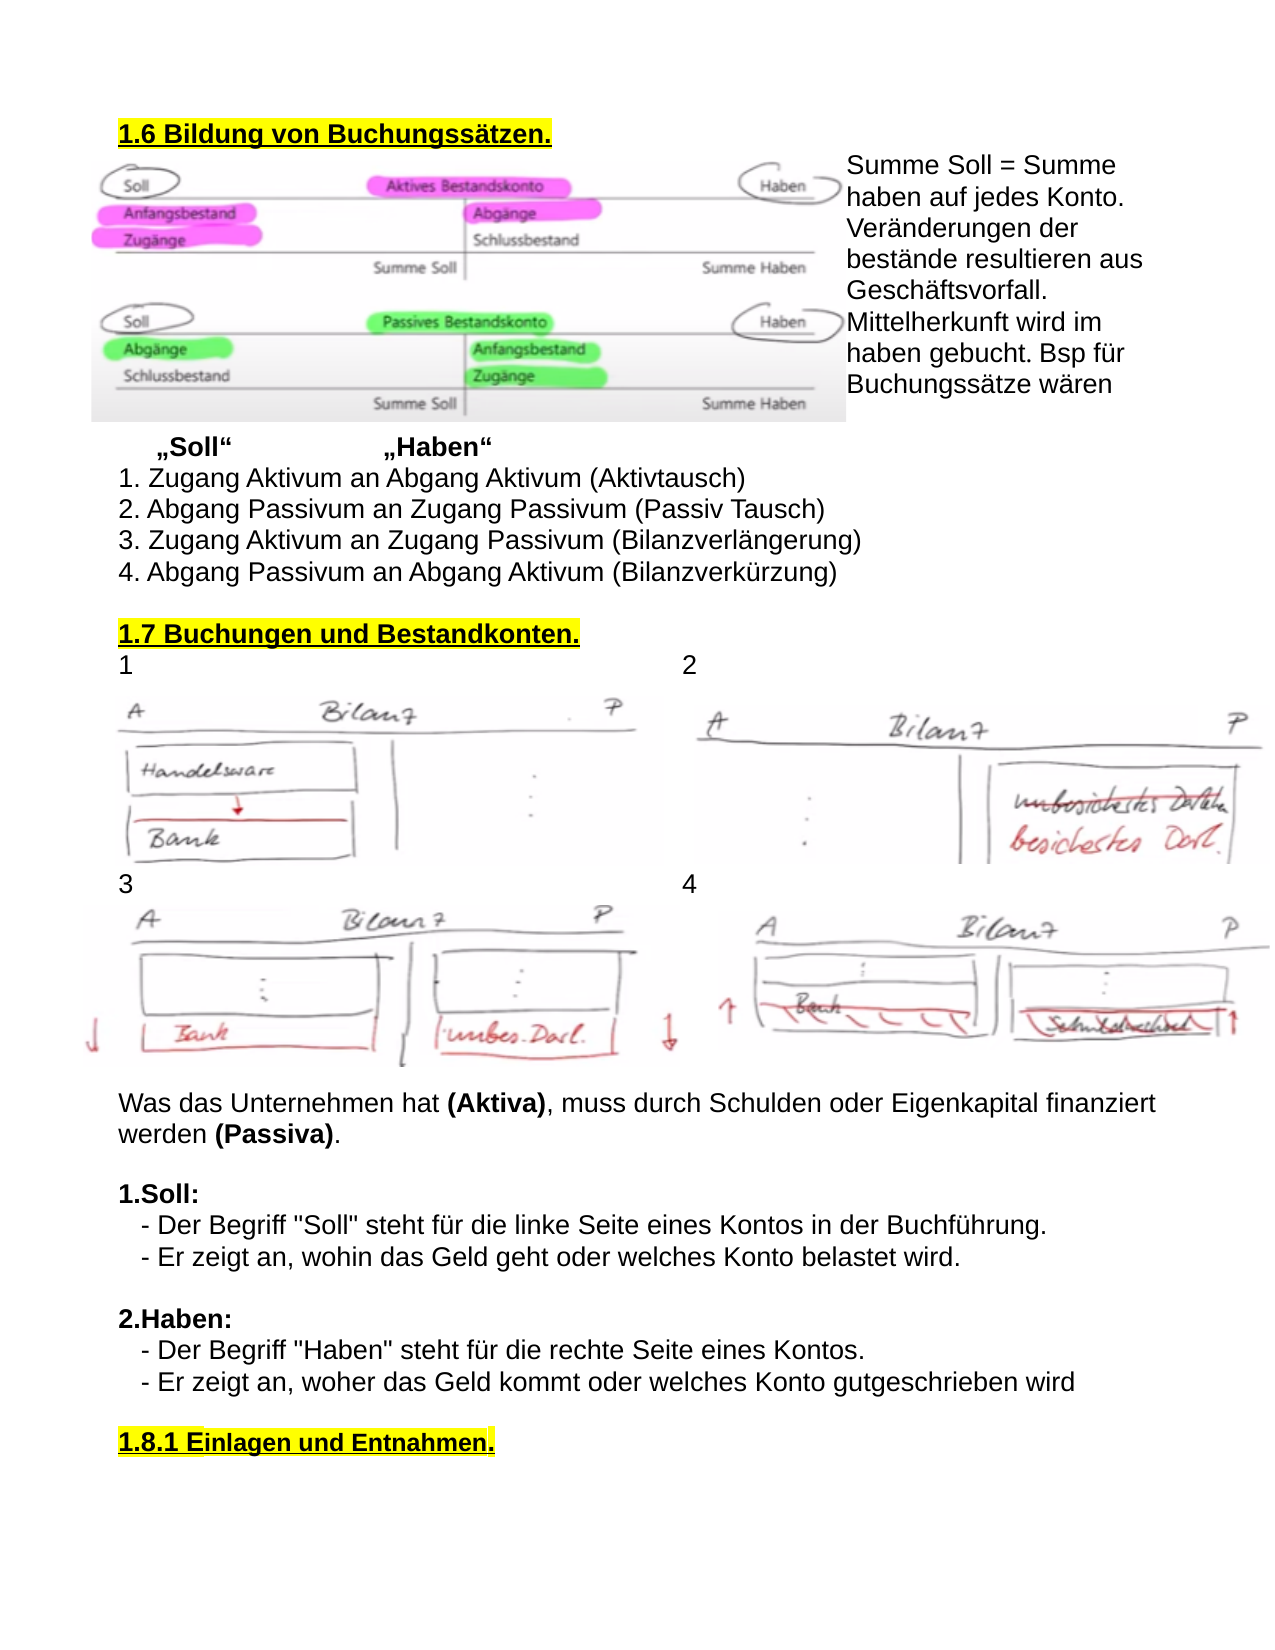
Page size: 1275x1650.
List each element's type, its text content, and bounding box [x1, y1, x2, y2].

picture [91, 161, 847, 422]
text 1. Zugang Aktivum an Abgang Aktivum (Aktivtausch) [118, 462, 1157, 493]
text - Der Begriff "Haben" steht für die rechte Seite eines Kontos. [118, 1334, 1157, 1366]
picture [82, 905, 680, 1067]
text 1 2 [118, 649, 1157, 681]
picture [717, 911, 1270, 1050]
text - Er zeigt an, woher das Geld kommt oder welches Konto gutgeschrieben wird [118, 1366, 1157, 1397]
text 2.Haben: [118, 1303, 1157, 1334]
text 3 4 [118, 868, 1157, 899]
text Was das Unternehmen hat (Aktiva), muss durch Schulden oder Eigenkapital finanziert werden (Passiva). [118, 1087, 1157, 1149]
text 1.6 Bildung von Buchungssätzen. [118, 118, 1157, 149]
text Summe Soll = Summe haben auf jedes Konto. Veränderungen der bestände resultieren aus Geschäftsvorfall. Mittelherkunft wird im haben gebucht. Bsp für Buchungssätze wären [118, 149, 1157, 399]
picture [115, 696, 665, 866]
text 2. Abgang Passivum an Zugang Passivum (Passiv Tausch) [118, 493, 1157, 524]
text - Der Begriff "Soll" steht für die linke Seite eines Kontos in der Buchführung. [118, 1209, 1157, 1241]
text „Soll“ „Haben“ [118, 431, 1157, 462]
text 1.8.1 Einlagen und Entnahmen. [118, 1426, 1157, 1457]
text - Er zeigt an, wohin das Geld geht oder welches Konto belastet wird. [118, 1241, 1157, 1272]
picture [693, 705, 1271, 864]
text 1.7 Buchungen und Bestandkonten. [118, 618, 1157, 649]
text 3. Zugang Aktivum an Zugang Passivum (Bilanzverlängerung) [118, 524, 1157, 556]
text 1.Soll: [118, 1178, 1157, 1209]
text 4. Abgang Passivum an Abgang Aktivum (Bilanzverkürzung) [118, 556, 1157, 587]
